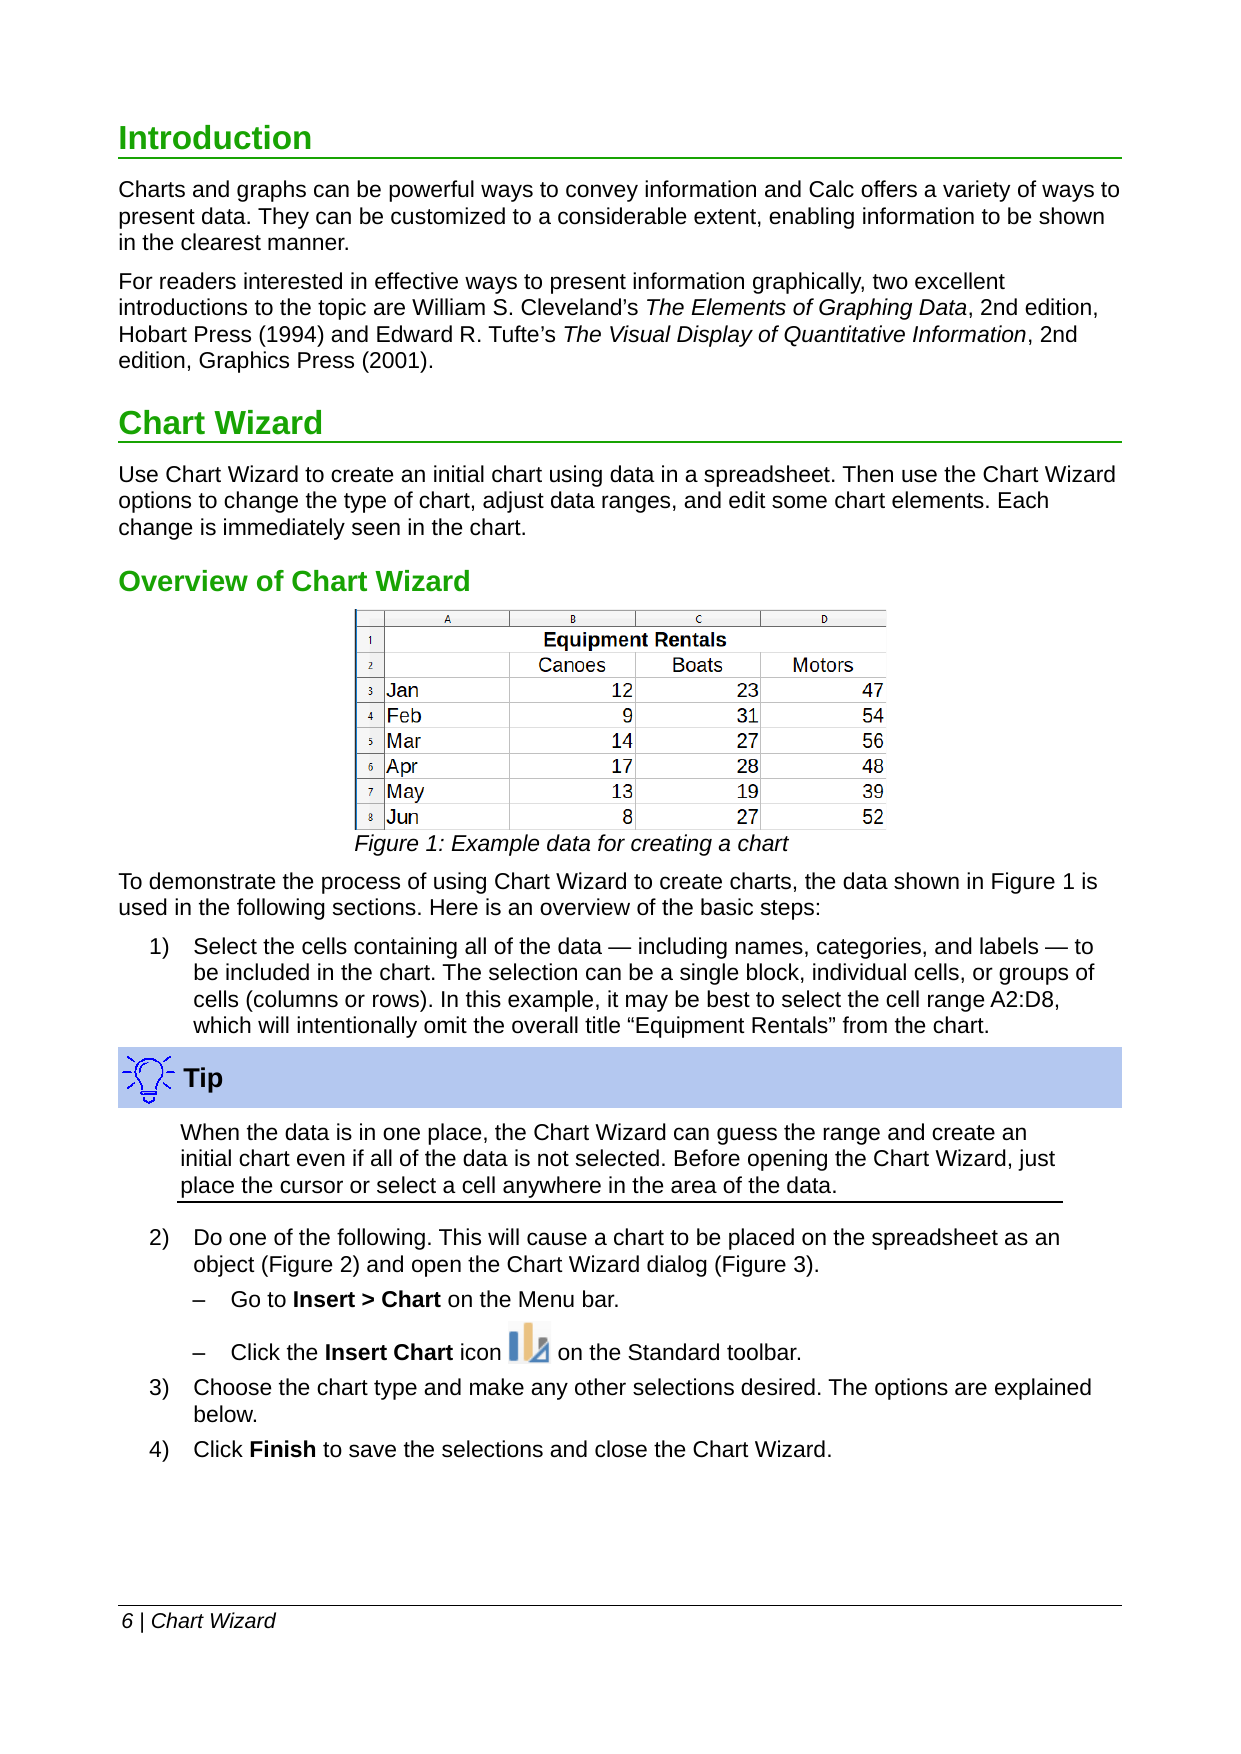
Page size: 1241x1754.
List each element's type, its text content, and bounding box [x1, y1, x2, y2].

picture [508, 1321, 552, 1364]
text To demonstrate the process of using Chart Wizard to create charts, the data shown in Figure 1 is used in the following sections. Here is an overview of the basic steps: [118, 868, 1122, 921]
subtitle Chart Wizard [118, 403, 1122, 441]
text Figure 1: Example data for creating a chart [354, 830, 886, 856]
subtitle Overview of Chart Wizard [118, 564, 1122, 597]
text When the data is in one place, the Chart Wizard can guess the range and create an initial chart even if all of the data is not selected. Before opening the Chart Wizard, just place the cursor or select a cell anywhere in the area of the data. [177, 1116, 1063, 1201]
list Do one of the following. This will cause a chart to be placed on the spreadsheet as an object (Figure 2) and open the Chart Wizard dialog (Figure 3). [169, 1224, 1122, 1277]
list Select the cells containing all of the data — including names, categories, and labels — to be included in the chart. The selection can be a single block, individual cells, or groups of cells (columns or rows). In this example, it may be best to select the cell range A2:D8, which will intentionally omit the overall title “Equipment Rentals” from the chart. [169, 933, 1122, 1038]
text Charts and graphs can be powerful ways to convey information and Calc offers a variety of ways to present data. They can be customized to a considerable extent, enabling information to be shown in the clearest manner. [118, 176, 1122, 255]
list Choose the chart type and make any other selections desired. The options are explained below. [169, 1374, 1122, 1427]
picture [354, 609, 887, 830]
list Click the Insert Chart icon on the Standard toolbar. [192, 1321, 1122, 1366]
list Click Finish to save the selections and close the Chart Wizard. [169, 1436, 1122, 1462]
text Use Chart Wizard to create an initial chart using data in a spreadsheet. Then use the Chart Wizard options to change the type of chart, adjust data ranges, and edit some chart elements. Each change is immediately seen in the chart. [118, 461, 1122, 540]
subtitle Tip [118, 1047, 1122, 1108]
subtitle Introduction [118, 118, 1122, 157]
list Go to Insert > Chart on the Menu bar. [192, 1286, 1122, 1312]
text For readers interested in effective ways to present information graphically, two excellent introductions to the topic are William S. Cleveland’s The Elements of Graphing Data, 2nd edition, Hobart Press (1994) and Edward R. Tufte’s The Visual Display of Quantitative Information, 2nd edition, Graphics Press (2001). [118, 268, 1122, 373]
picture [119, 1048, 179, 1108]
